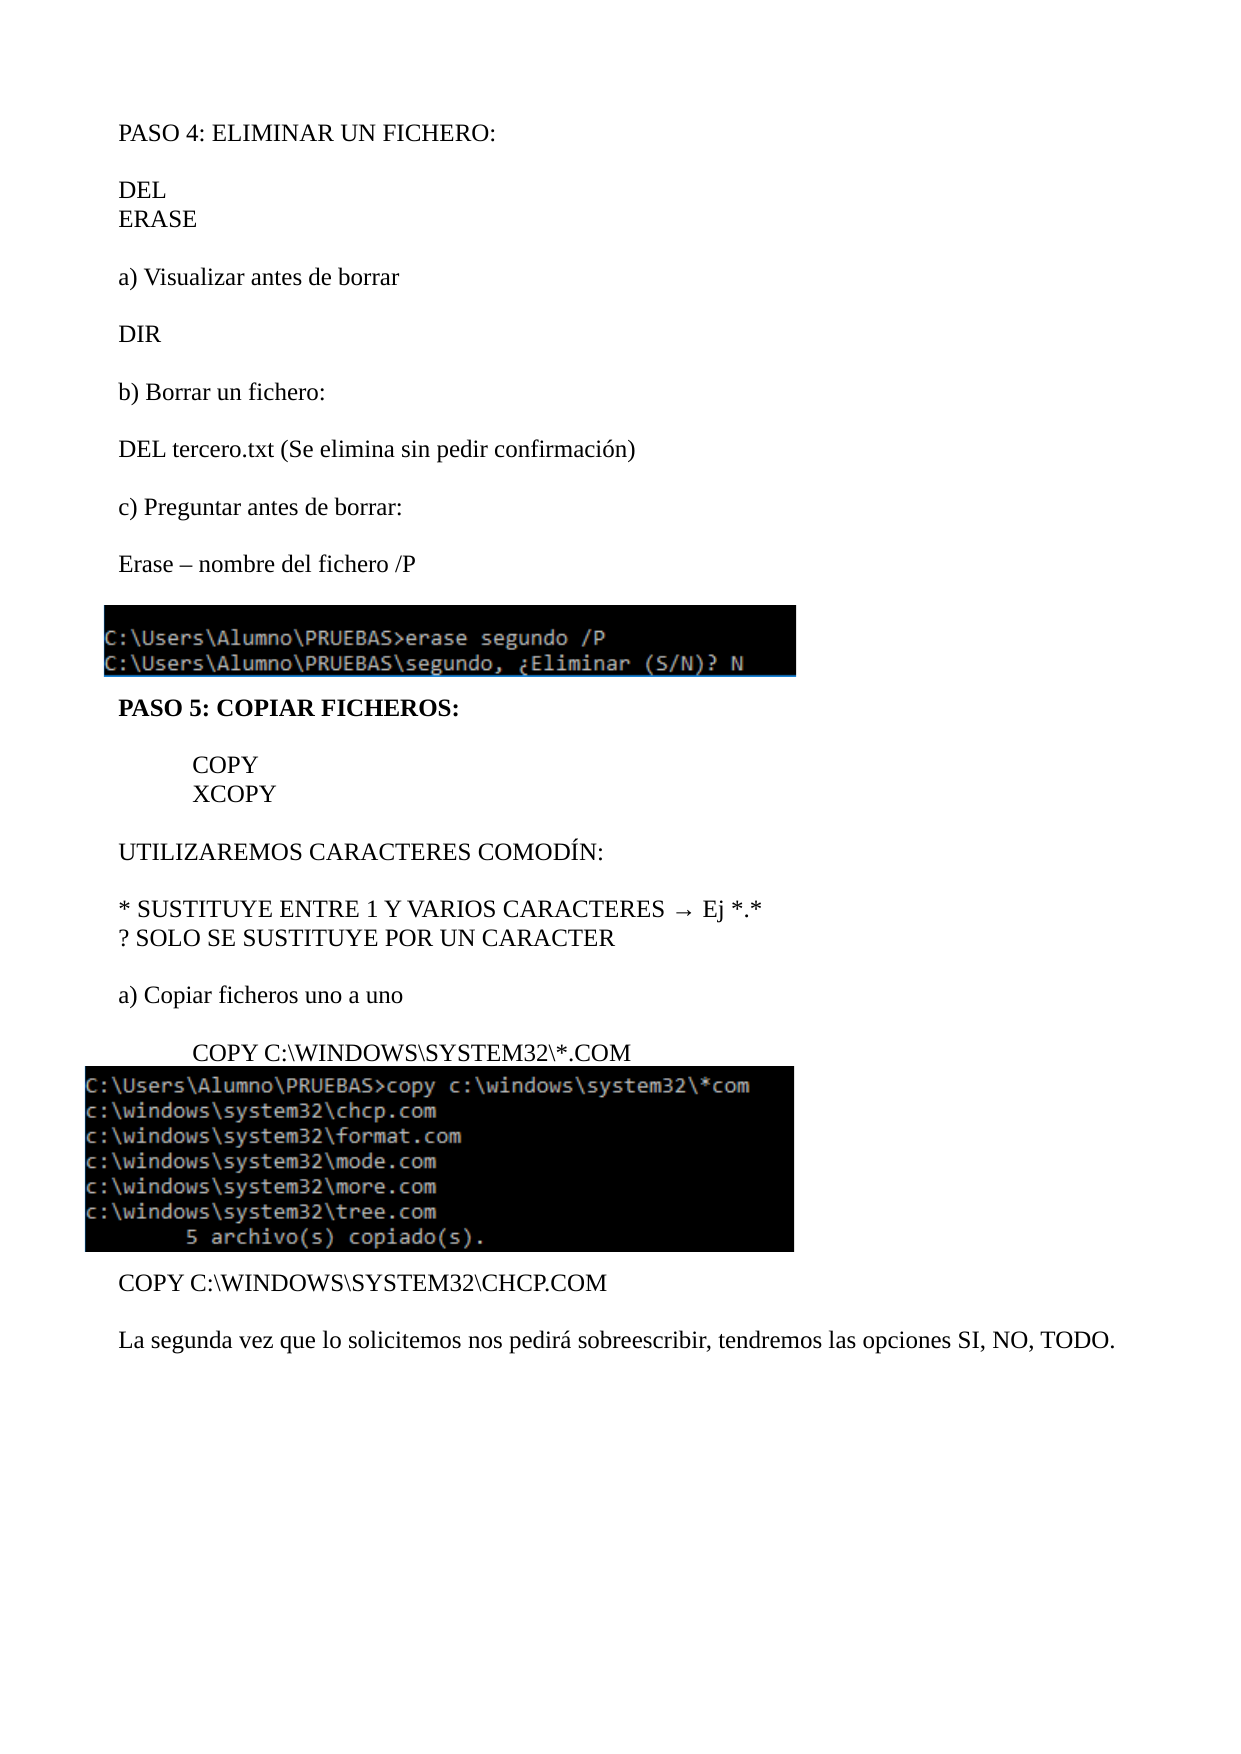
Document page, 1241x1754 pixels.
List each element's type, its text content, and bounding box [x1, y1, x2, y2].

text a) Copiar ficheros uno a uno [118, 981, 1122, 1009]
text ? SOLO SE SUSTITUYE POR UN CARACTER [118, 923, 1122, 952]
text COPY C:\WINDOWS\SYSTEM32\*.COM [118, 1038, 1122, 1067]
text c) Preguntar antes de borrar: [118, 492, 1122, 521]
text COPY C:\WINDOWS\SYSTEM32\CHCP.COM [118, 1268, 1122, 1297]
text b) Borrar un fichero: [118, 377, 1122, 406]
text DIR [118, 319, 1122, 348]
text UTILIZAREMOS CARACTERES COMODÍN: [118, 837, 1122, 866]
text PASO 4: ELIMINAR UN FICHERO: [118, 118, 1122, 147]
text COPY [118, 751, 1122, 779]
text * SUSTITUYE ENTRE 1 Y VARIOS CARACTERES → Ej *.* [118, 894, 1122, 923]
text PASO 5: COPIAR FICHEROS: [118, 693, 1122, 722]
text La segunda vez que lo solicitemos nos pedirá sobreescribir, tendremos las opciones SI, NO, TODO. [118, 1326, 1122, 1354]
text a) Visualizar antes de borrar [118, 262, 1122, 291]
text Erase – nombre del fichero /P [118, 549, 1122, 578]
text DEL tercero.txt (Se elimina sin pedir confirmación) [118, 434, 1122, 463]
text ERASE [118, 204, 1122, 233]
text DEL [118, 176, 1122, 204]
text XCOPY [118, 779, 1122, 808]
